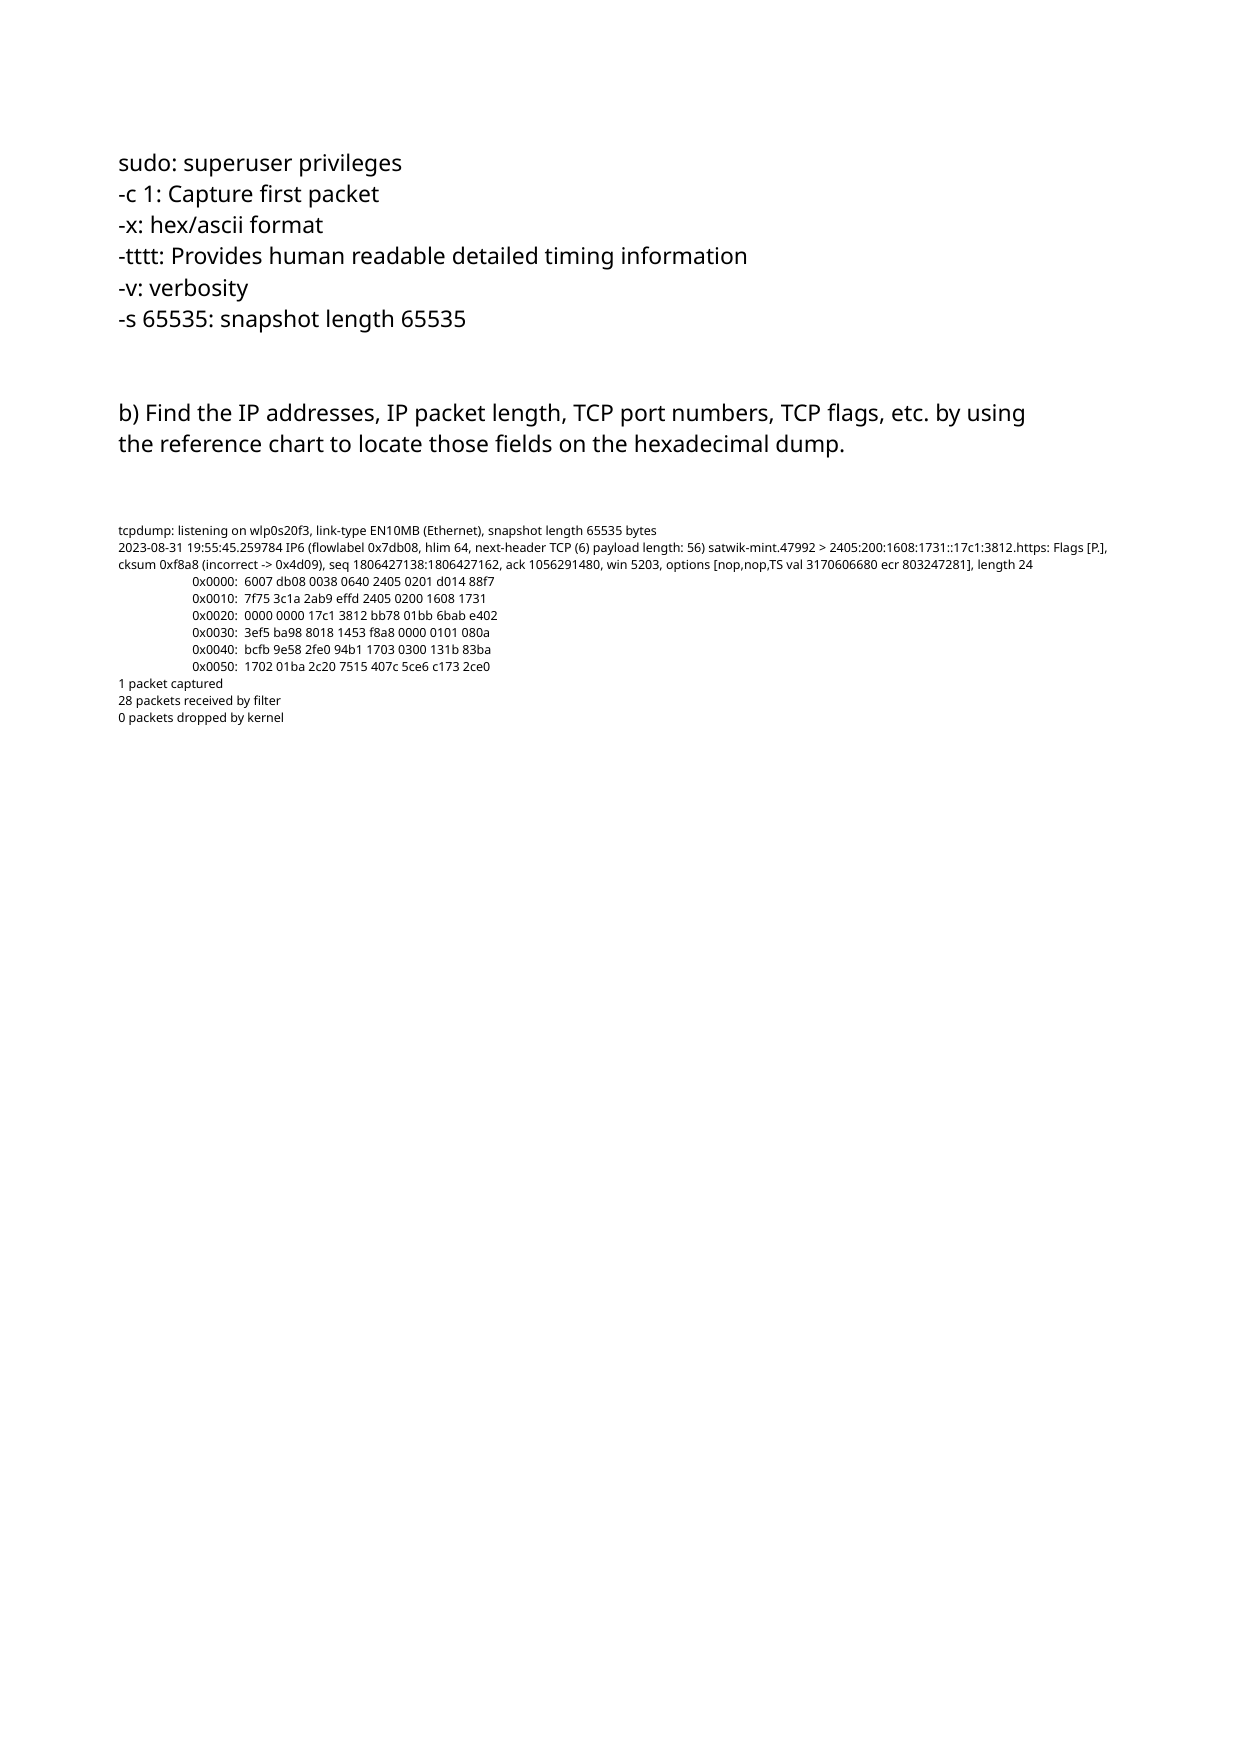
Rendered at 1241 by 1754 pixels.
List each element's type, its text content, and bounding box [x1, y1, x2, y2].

text -s 65535: snapshot length 65535 [118, 303, 1122, 334]
text 1 packet captured [118, 675, 1122, 692]
text sudo: superuser privileges [118, 147, 1122, 178]
text 0x0020: 0000 0000 17c1 3812 bb78 01bb 6bab e402 [118, 607, 1122, 624]
text 0x0000: 6007 db08 0038 0640 2405 0201 d014 88f7 [118, 573, 1122, 590]
text 28 packets received by filter [118, 692, 1122, 709]
text 2023-08-31 19:55:45.259784 IP6 (flowlabel 0x7db08, hlim 64, next-header TCP (6) payload length: 56) satwik-mint.47992 > 2405:200:1608:1731::17c1:3812.https: Flags [P.], cksum 0xf8a8 (incorrect -> 0x4d09), seq 1806427138:1806427162, ack 1056291480, win 5203, options [nop,nop,TS val 3170606680 ecr 803247281], length 24 [118, 539, 1122, 573]
text 0x0050: 1702 01ba 2c20 7515 407c 5ce6 c173 2ce0 [118, 658, 1122, 675]
text -v: verbosity [118, 272, 1122, 303]
text -c 1: Capture first packet [118, 178, 1122, 209]
text 0x0040: bcfb 9e58 2fe0 94b1 1703 0300 131b 83ba [118, 641, 1122, 658]
text tcpdump: listening on wlp0s20f3, link-type EN10MB (Ethernet), snapshot length 65535 bytes [118, 522, 1122, 539]
text -x: hex/ascii format [118, 209, 1122, 240]
text 0 packets dropped by kernel [118, 709, 1122, 727]
text the reference chart to locate those fields on the hexadecimal dump. [118, 428, 1122, 459]
text 0x0030: 3ef5 ba98 8018 1453 f8a8 0000 0101 080a [118, 624, 1122, 641]
text 0x0010: 7f75 3c1a 2ab9 effd 2405 0200 1608 1731 [118, 590, 1122, 607]
text b) Find the IP addresses, IP packet length, TCP port numbers, TCP flags, etc. by using [118, 397, 1122, 428]
text -tttt: Provides human readable detailed timing information [118, 240, 1122, 272]
